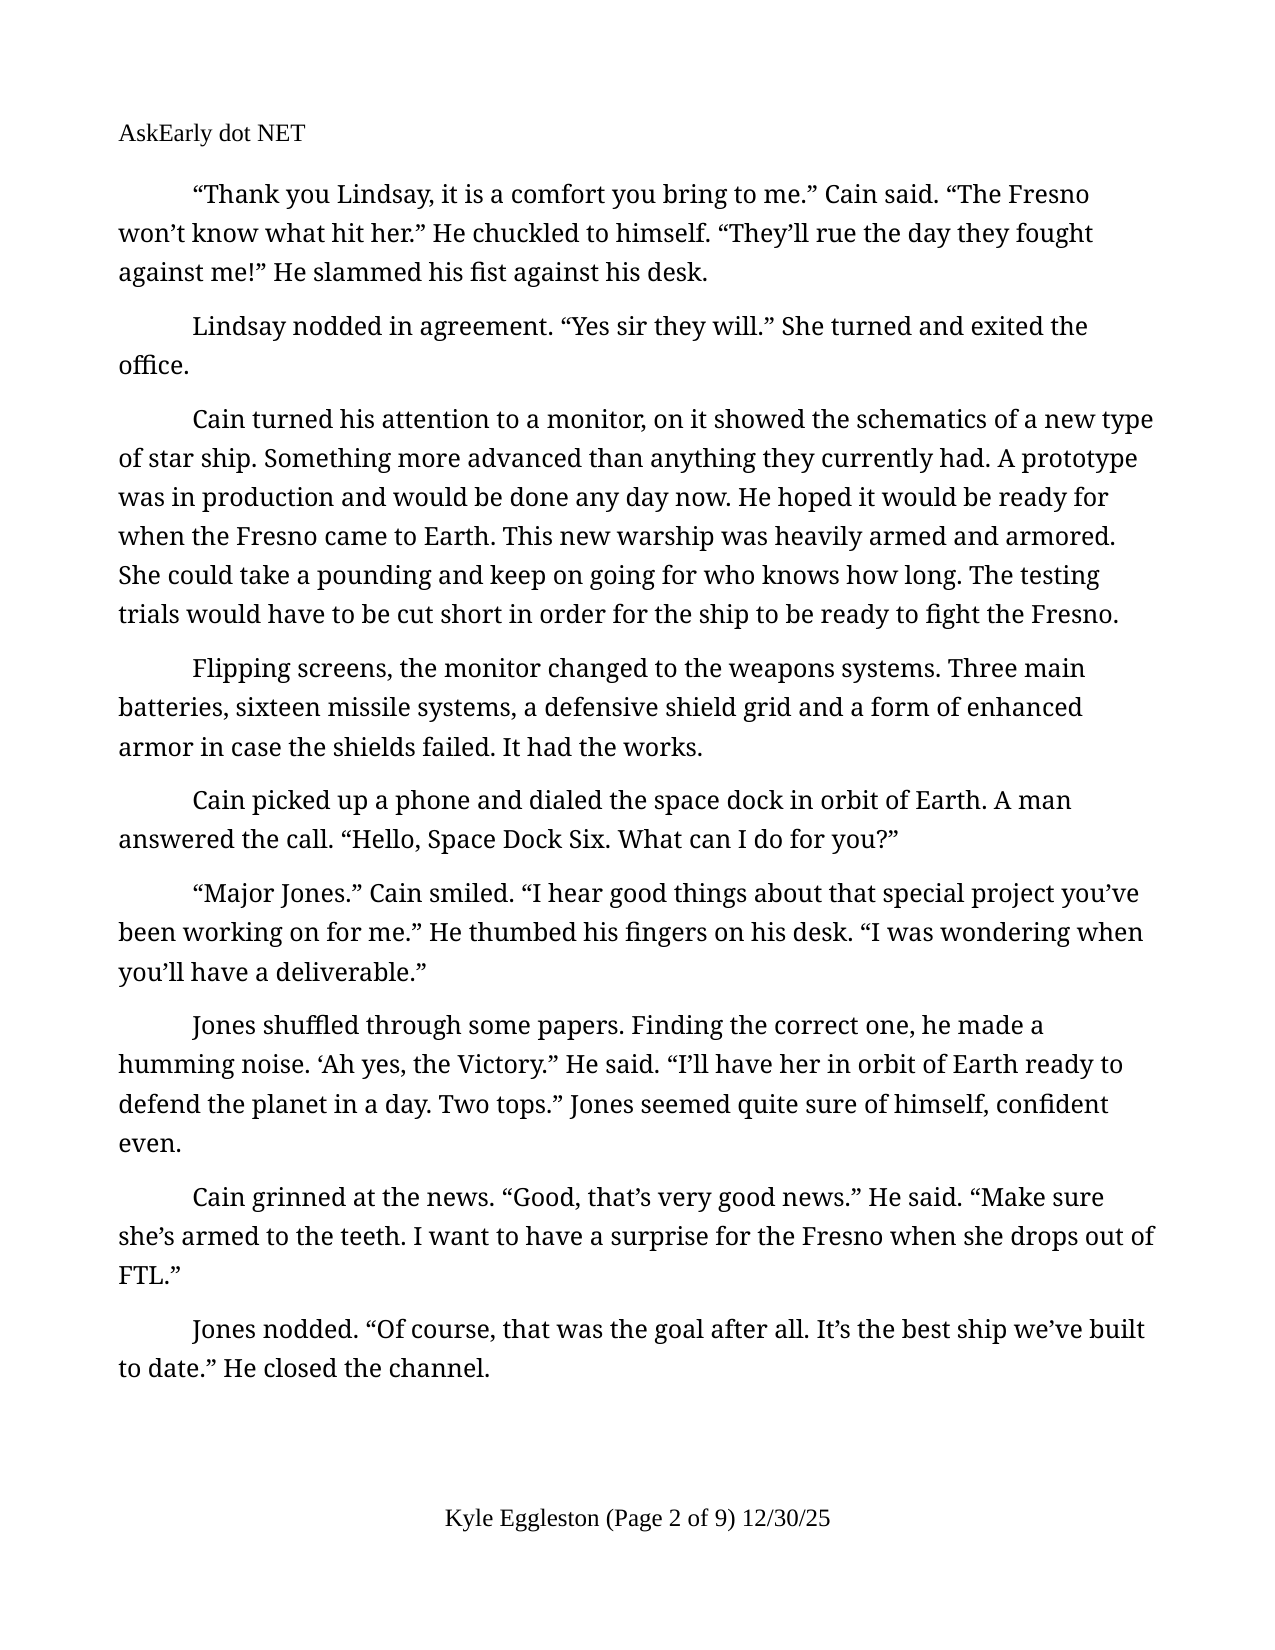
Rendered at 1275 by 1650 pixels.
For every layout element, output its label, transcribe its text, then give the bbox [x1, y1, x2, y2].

text Cain turned his attention to a monitor, on it showed the schematics of a new type of star ship. Something more advanced than anything they currently had. A prototype was in production and would be done any day now. He hoped it would be ready for when the Fresno came to Earth. This new warship was heavily armed and armored. She could take a pounding and keep on going for who knows how long. The testing trials would have to be cut short in order for the ship to be ready to fight the Fresno. [118, 401, 1157, 631]
text Flipping screens, the monitor changed to the weapons systems. Three main batteries, sixteen missile systems, a defensive shield grid and a form of enhanced armor in case the shields failed. It had the works. [118, 651, 1157, 763]
text Cain grinned at the news. “Good, that’s very good news.” He said. “Make sure she’s armed to the teeth. I want to have a surprise for the Fresno when she drops out of FTL.” [118, 1179, 1157, 1292]
text “Thank you Lindsay, it is a comfort you bring to me.” Cain said. “The Fresno won’t know what hit her.” He chuckled to himself. “They’ll rue the day they fought against me!” He slammed his fist against his desk. [118, 176, 1157, 289]
text Lindsay nodded in agreement. “Yes sir they will.” She turned and exited the office. [118, 308, 1157, 382]
text Cain picked up a phone and dialed the space dock in orbit of Earth. A man answered the call. “Hello, Space Dock Six. What can I do for you?” [118, 783, 1157, 856]
text “Major Jones.” Cain smiled. “I hear good things about that special project you’ve been working on for me.” He thumbed his fingers on his desk. “I was wondering when you’ll have a deliverable.” [118, 876, 1157, 988]
text Jones nodded. “Of course, that was the goal after all. It’s the best ship we’ve built to date.” He closed the channel. [118, 1311, 1157, 1384]
text Jones shuffled through some papers. Finding the correct one, he made a humming noise. ‘Ah yes, the Victory.” He said. “I’ll have her in orbit of Earth ready to defend the planet in a day. Two tops.” Jones seemed quite sure of himself, confident even. [118, 1008, 1157, 1159]
